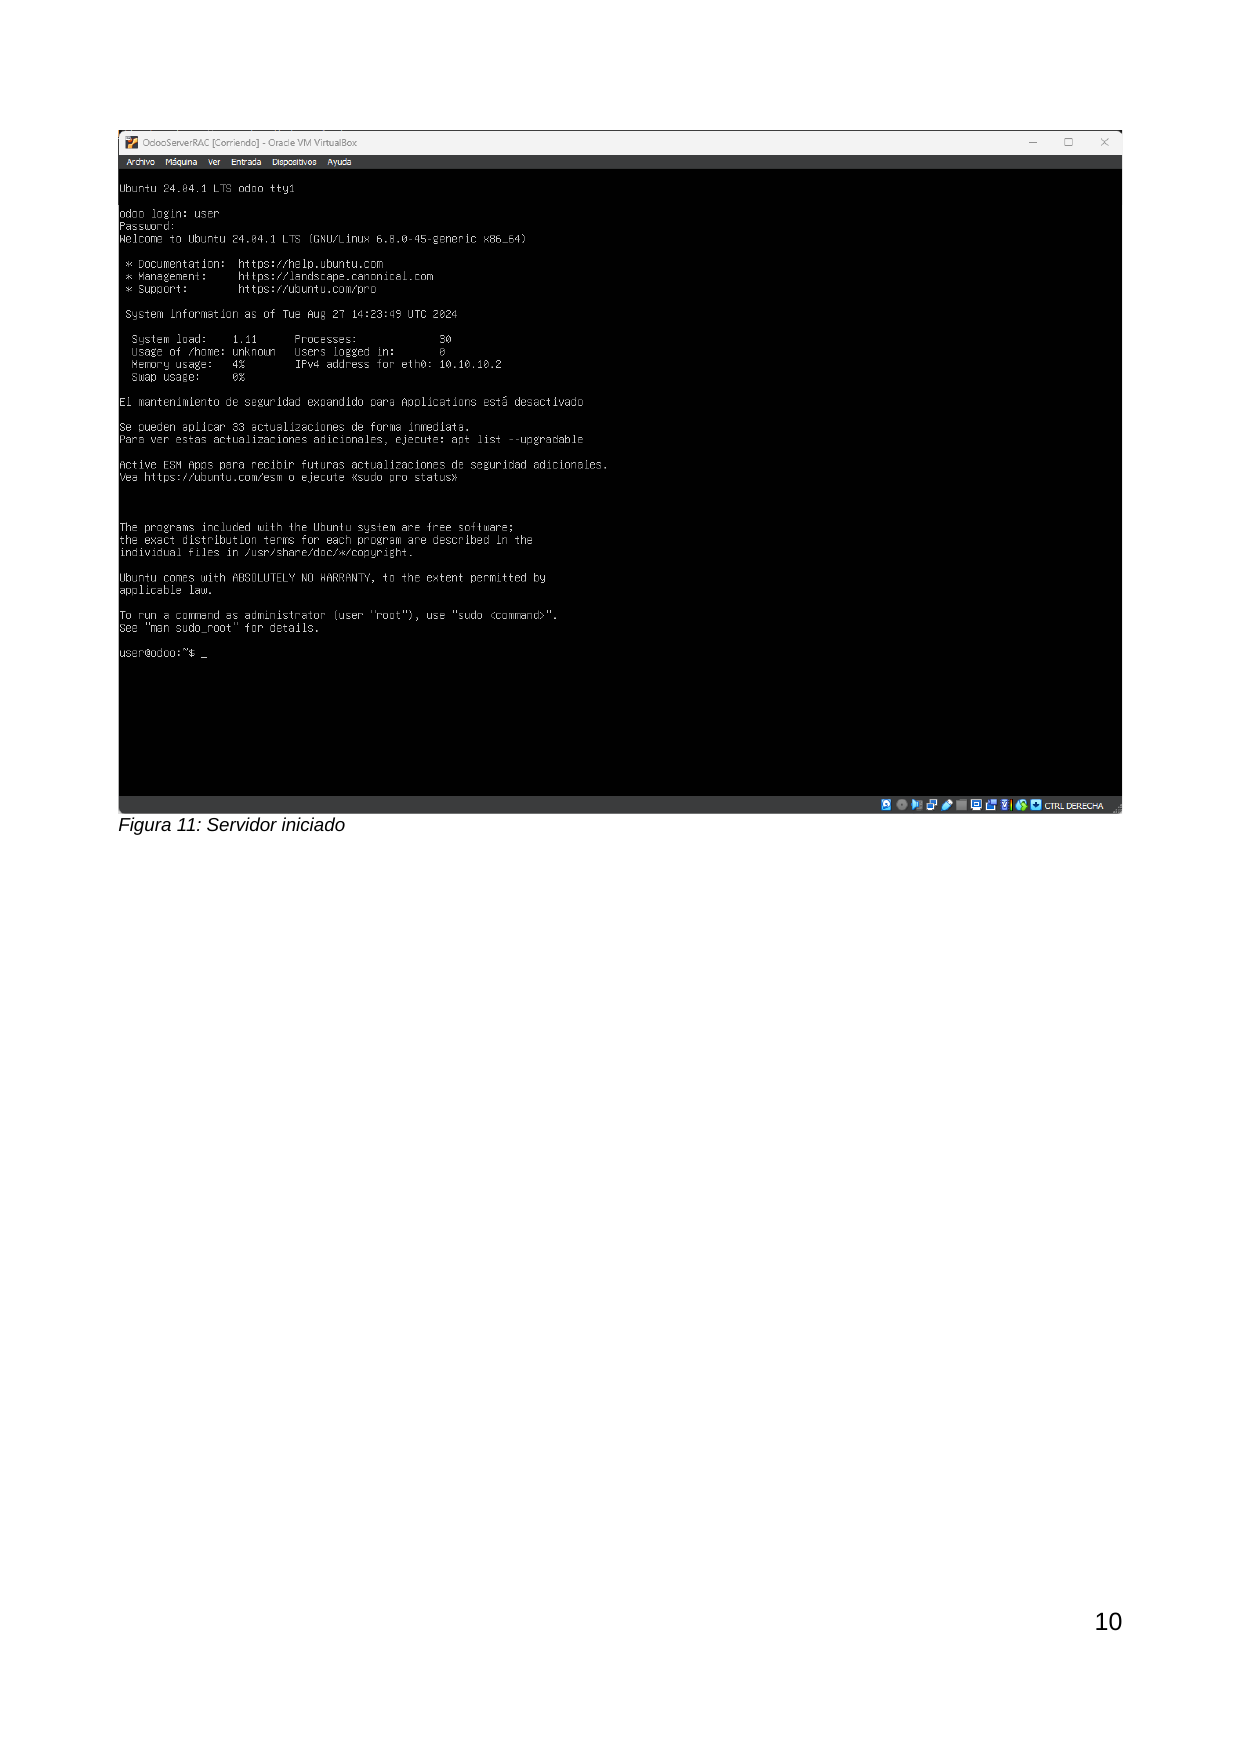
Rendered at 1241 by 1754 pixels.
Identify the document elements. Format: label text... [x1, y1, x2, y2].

text Figura 11: Servidor iniciado [118, 814, 1122, 835]
picture [118, 130, 1123, 814]
